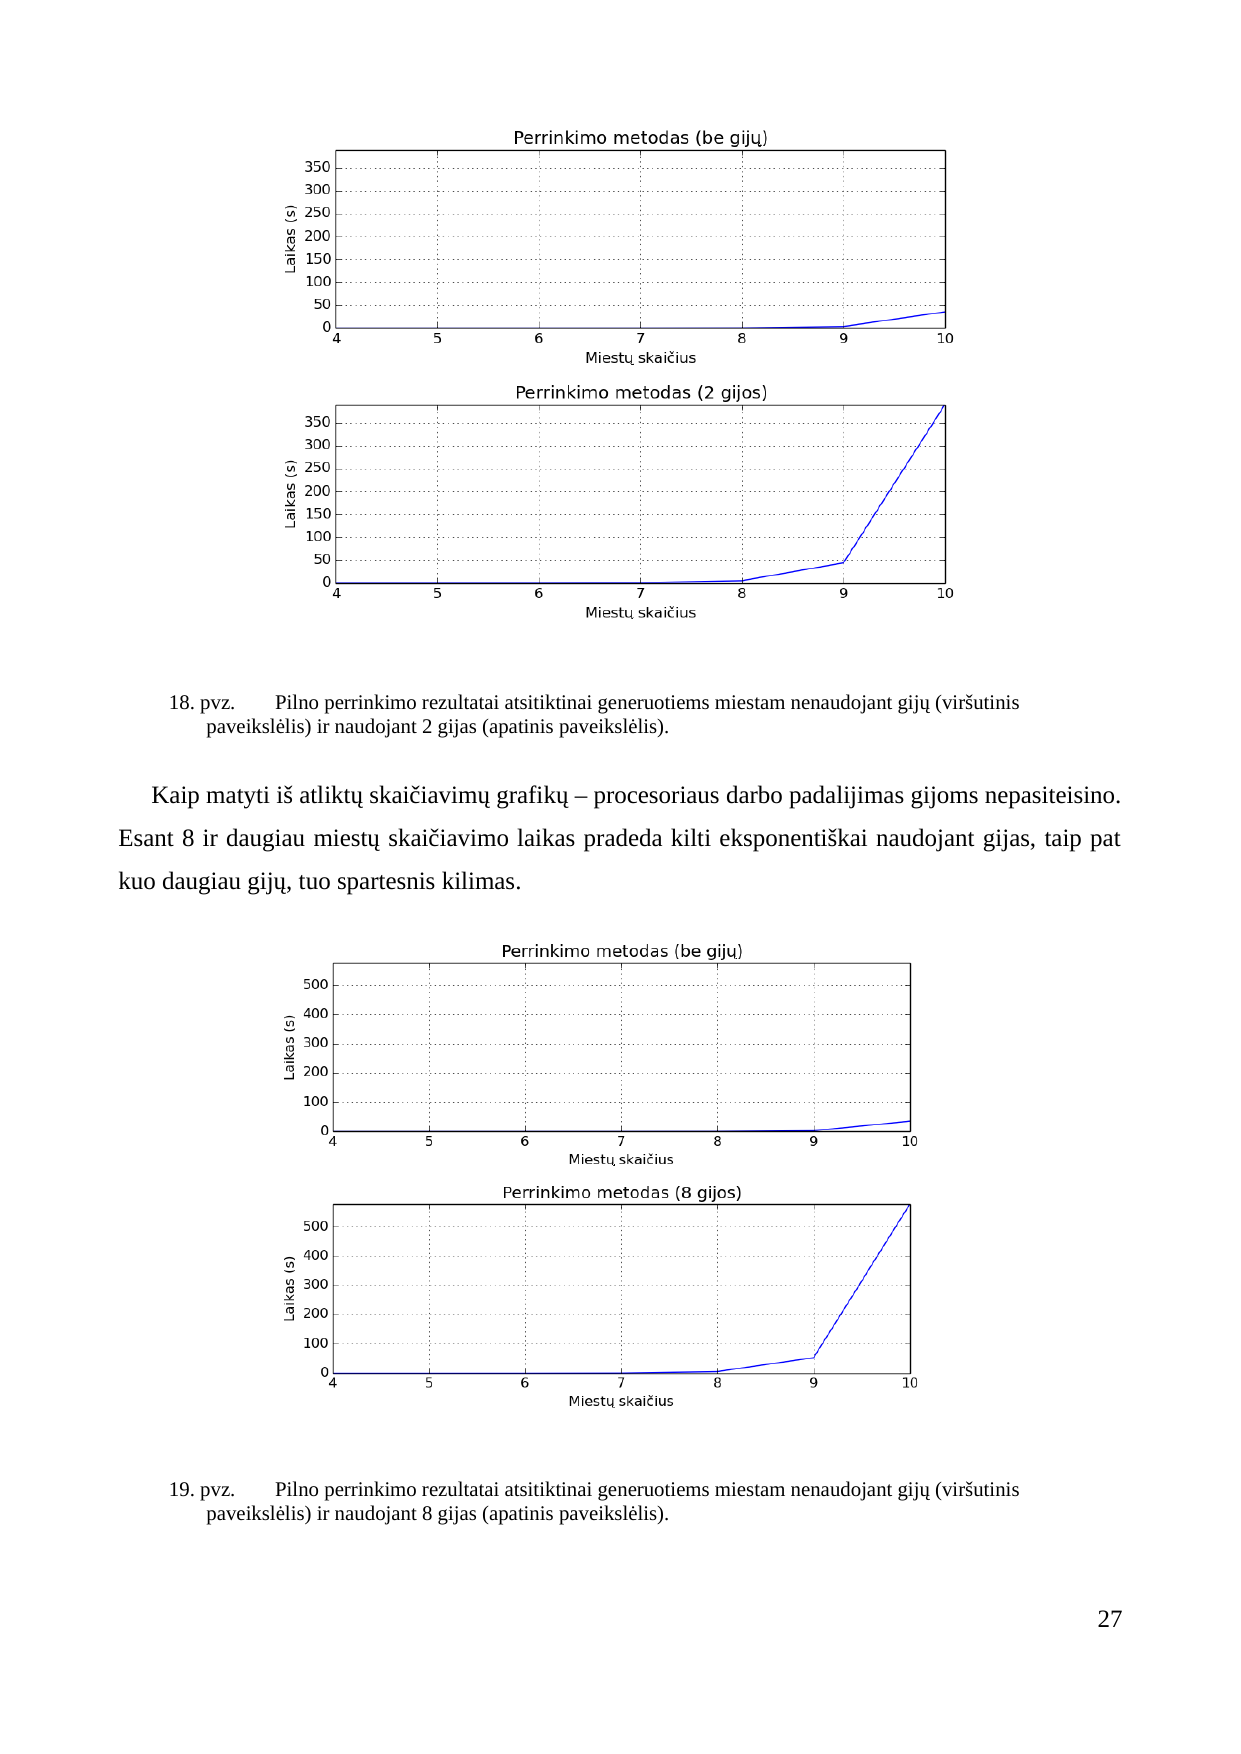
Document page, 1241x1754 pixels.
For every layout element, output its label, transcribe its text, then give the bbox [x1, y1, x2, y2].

table_header [119, 118, 1122, 672]
picture [279, 123, 963, 625]
text Kaip matyti iš atliktų skaičiavimų grafikų – procesoriaus darbo padalijimas gijoms nepasiteisino. Esant 8 ir daugiau miestų skaičiavimo laikas pradeda kilti eksponentiškai naudojant gijas, taip pat kuo daugiau gijų, tuo spartesnis kilimas. [118, 780, 1122, 895]
picture [276, 939, 966, 1417]
table_header [119, 934, 1122, 1459]
table_cell Pilno perrinkimo rezultatai atsitiktinai generuotiems miestam nenaudojant gijų (viršutinis paveikslėlis) ir naudojant 8 gijas (apatinis paveikslėlis). [119, 1459, 1122, 1543]
table_cell Pilno perrinkimo rezultatai atsitiktinai generuotiems miestam nenaudojant gijų (viršutinis paveikslėlis) ir naudojant 2 gijas (apatinis paveikslėlis). [119, 672, 1122, 756]
